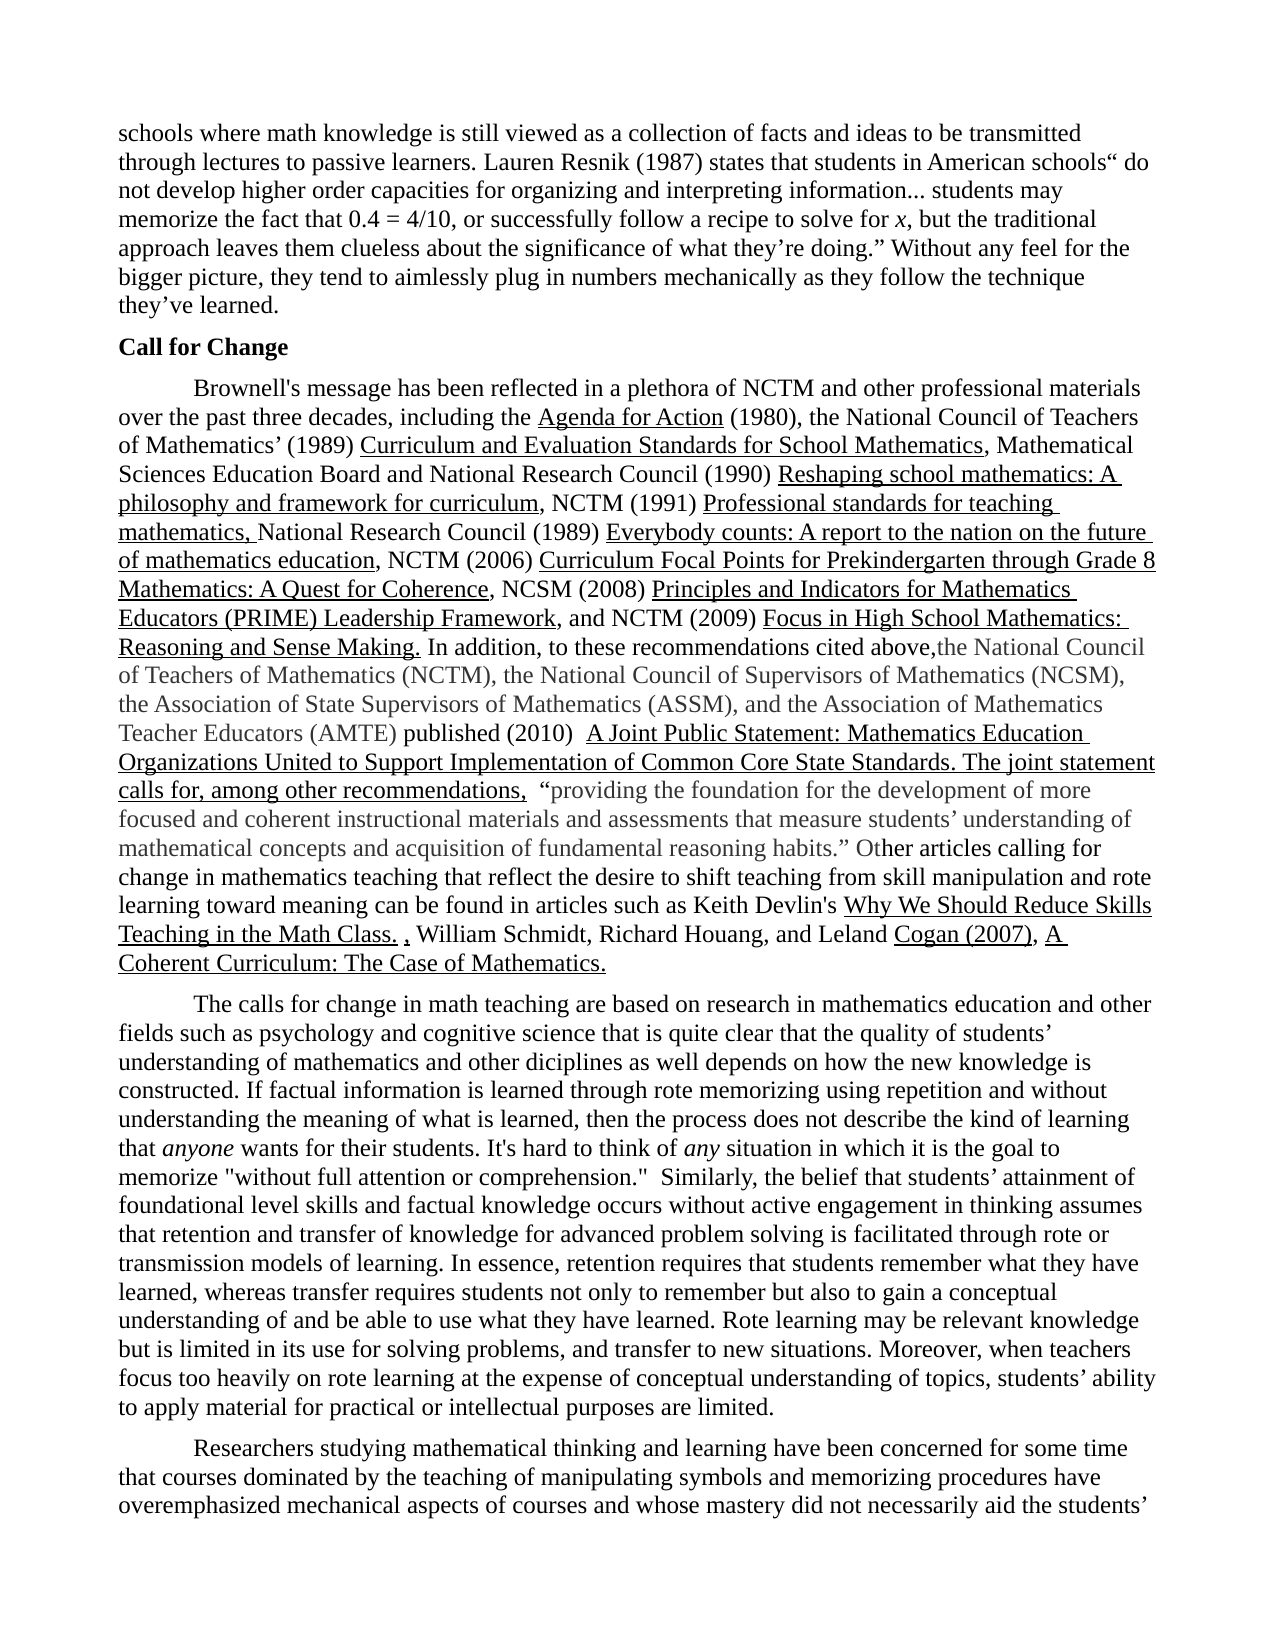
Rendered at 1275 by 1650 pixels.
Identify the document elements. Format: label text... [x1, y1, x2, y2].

text Call for Change [118, 332, 1157, 361]
text Brownell's message has been reflected in a plethora of NCTM and other professional materials over the past three decades, including the Agenda for Action (1980), the National Council of Teachers of Mathematics’ (1989) Curriculum and Evaluation Standards for School Mathematics, Mathematical Sciences Education Board and National Research Council (1990) Reshaping school mathematics: A philosophy and framework for curriculum, NCTM (1991) Professional standards for teaching mathematics, National Research Council (1989) Everybody counts: A report to the nation on the future of mathematics education, NCTM (2006) Curriculum Focal Points for Prekindergarten through Grade 8 Mathematics: A Quest for Coherence, NCSM (2008) Principles and Indicators for Mathematics Educators (PRIME) Leadership Framework, and NCTM (2009) Focus in High School Mathematics: Reasoning and Sense Making. In addition, to these recommendations cited above,the National Council of Teachers of Mathematics (NCTM), the National Council of Supervisors of Mathematics (NCSM), the Association of State Supervisors of Mathematics (ASSM), and the Association of Mathematics Teacher Educators (AMTE) published (2010) A Joint Public Statement: Mathematics Education Organizations United to Support Implementation of Common Core State Standards. The joint statement calls for, among other recommendations, “providing the foundation for the development of more focused and coherent instructional materials and assessments that measure students’ understanding of mathematical concepts and acquisition of fundamental reasoning habits.” Other articles calling for change in mathematics teaching that reflect the desire to shift teaching from skill manipulation and rote learning toward meaning can be found in articles such as Keith Devlin's Why We Should Reduce Skills Teaching in the Math Class. , William Schmidt, Richard Houang, and Leland Cogan (2007), A Coherent Curriculum: The Case of Mathematics. [118, 373, 1157, 977]
text Researchers studying mathematical thinking and learning have been concerned for some time that courses dominated by the teaching of manipulating symbols and memorizing procedures have overemphasized mechanical aspects of courses and whose mastery did not necessarily aid the students’ [118, 1433, 1157, 1519]
text schools where math knowledge is still viewed as a collection of facts and ideas to be transmitted through lectures to passive learners. Lauren Resnik (1987) states that students in American schools“ do not develop higher order capacities for organizing and interpreting information... students may memorize the fact that 0.4 = 4/10, or successfully follow a recipe to solve for x, but the traditional approach leaves them clueless about the significance of what they’re doing.” Without any feel for the bigger picture, they tend to aimlessly plug in numbers mechanically as they follow the technique they’ve learned. [118, 118, 1157, 319]
text The calls for change in math teaching are based on research in mathematics education and other fields such as psychology and cognitive science that is quite clear that the quality of students’ understanding of mathematics and other diciplines as well depends on how the new knowledge is constructed. If factual information is learned through rote memorizing using repetition and without understanding the meaning of what is learned, then the process does not describe the kind of learning that anyone wants for their students. It's hard to think of any situation in which it is the goal to memorize "without full attention or comprehension." Similarly, the belief that students’ attainment of foundational level skills and factual knowledge occurs without active engagement in thinking assumes that retention and transfer of knowledge for advanced problem solving is facilitated through rote or transmission models of learning. In essence, retention requires that students remember what they have learned, whereas transfer requires students not only to remember but also to gain a conceptual understanding of and be able to use what they have learned. Rote learning may be relevant knowledge but is limited in its use for solving problems, and transfer to new situations. Moreover, when teachers focus too heavily on rote learning at the expense of conceptual understanding of topics, students’ ability to apply material for practical or intellectual purposes are limited. [118, 989, 1157, 1421]
